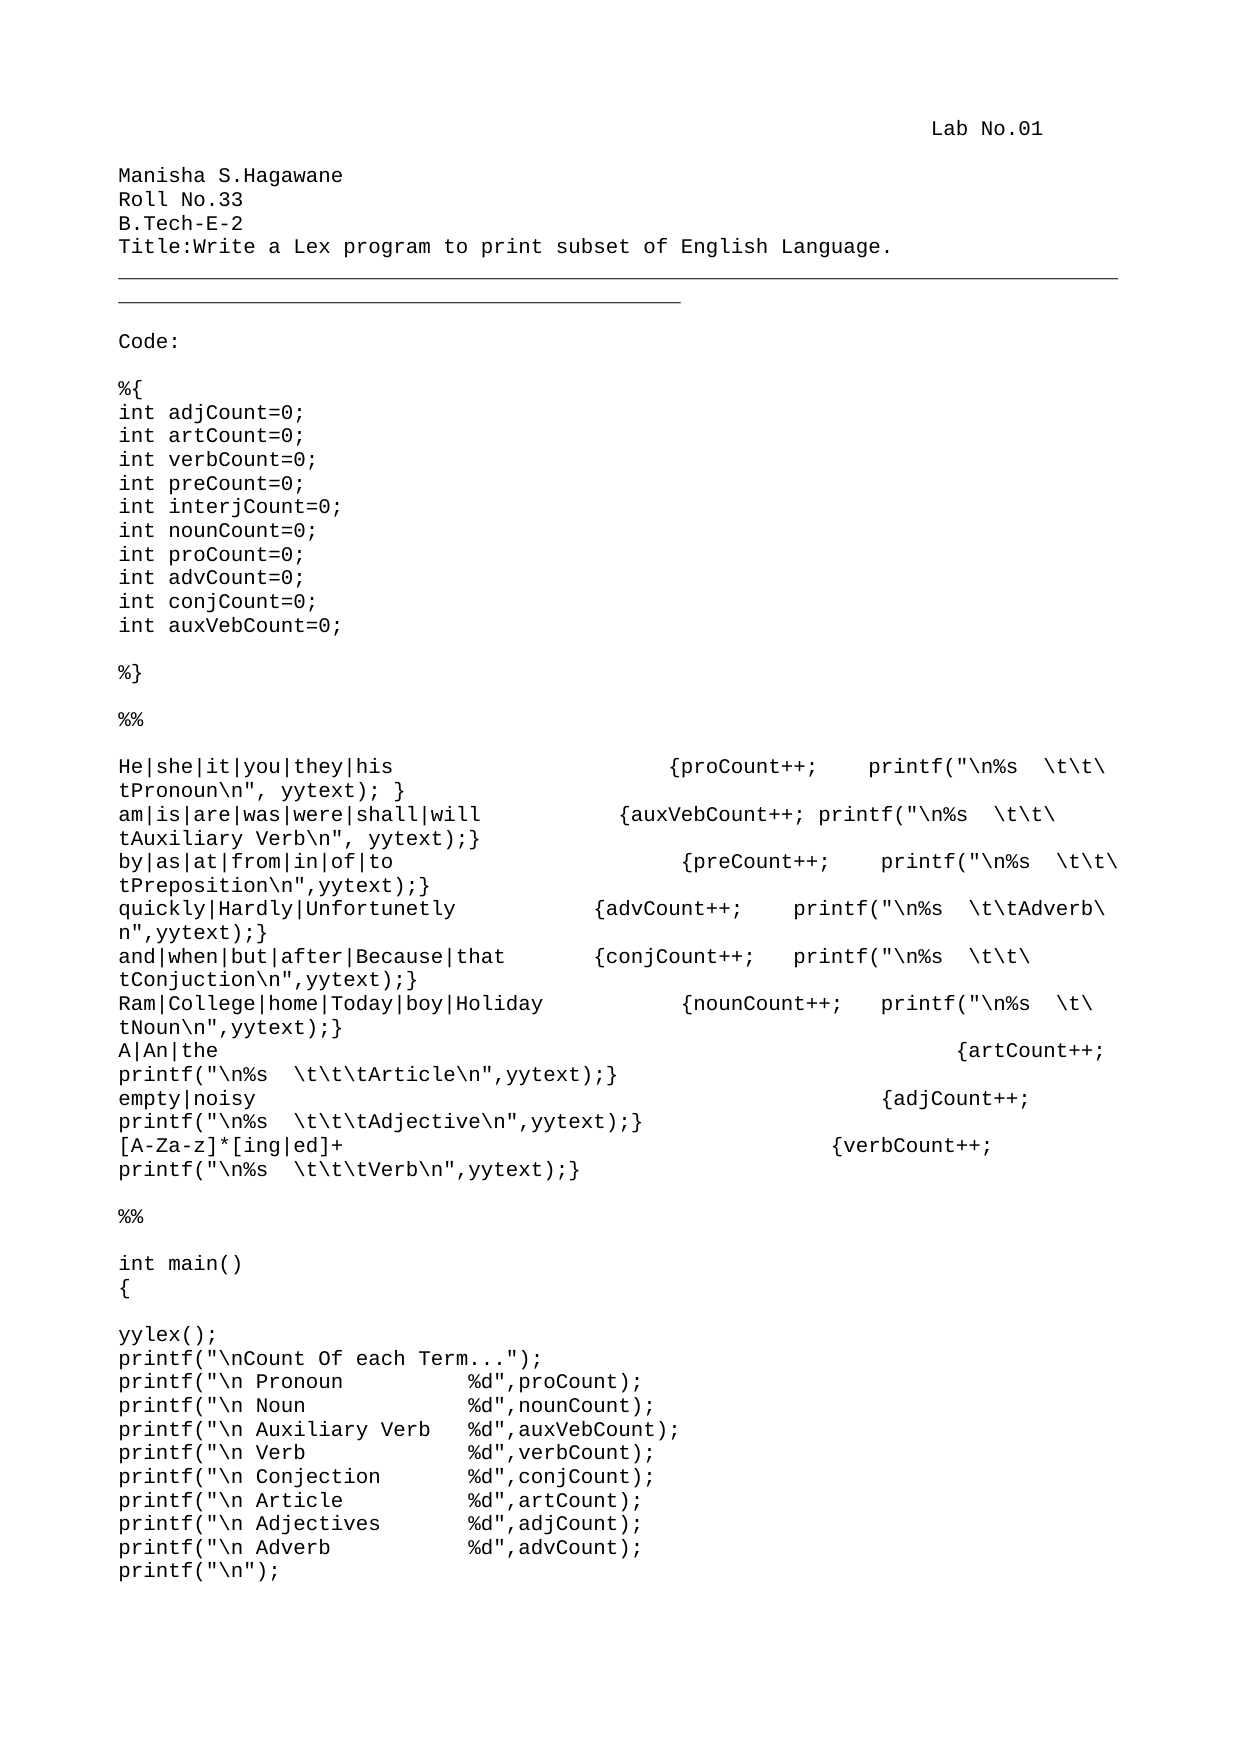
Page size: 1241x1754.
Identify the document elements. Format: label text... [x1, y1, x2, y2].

text printf("\nCount Of each Term..."); [118, 1348, 1122, 1371]
text int adjCount=0; [118, 402, 1122, 426]
text empty|noisy {adjCount++; printf("\n%s \t\t\tAdjective\n",yytext);} [118, 1088, 1122, 1135]
text Manisha S.Hagawane [118, 165, 1122, 189]
text printf("\n Conjection %d",conjCount); [118, 1466, 1122, 1489]
text quickly|Hardly|Unfortunetly {advCount++; printf("\n%s \t\tAdverb\n",yytext);} [118, 898, 1122, 946]
text _____________________________________________________________________________________________________________________________ [118, 260, 1122, 307]
text Roll No.33 [118, 189, 1122, 213]
text int conjCount=0; [118, 591, 1122, 615]
text int auxVebCount=0; [118, 615, 1122, 638]
text and|when|but|after|Because|that {conjCount++; printf("\n%s \t\t\tConjuction\n",yytext);} [118, 946, 1122, 993]
text printf("\n Noun %d",nounCount); [118, 1395, 1122, 1419]
text int interjCount=0; [118, 496, 1122, 520]
text yylex(); [118, 1324, 1122, 1348]
text int main() [118, 1253, 1122, 1277]
text by|as|at|from|in|of|to {preCount++; printf("\n%s \t\t\tPreposition\n",yytext);} [118, 851, 1122, 898]
text He|she|it|you|they|his {proCount++; printf("\n%s \t\t\tPronoun\n", yytext); } [118, 757, 1122, 804]
text Lab No.01 [118, 118, 1122, 142]
text Title:Write a Lex program to print subset of English Language. [118, 236, 1122, 260]
text printf("\n Auxiliary Verb %d",auxVebCount); [118, 1419, 1122, 1442]
text printf("\n Adjectives %d",adjCount); [118, 1513, 1122, 1537]
text Ram|College|home|Today|boy|Holiday {nounCount++; printf("\n%s \t\tNoun\n",yytext);} [118, 993, 1122, 1040]
text %% [118, 1206, 1122, 1229]
text printf("\n Adverb %d",advCount); [118, 1537, 1122, 1561]
text %} [118, 662, 1122, 686]
text Code: [118, 331, 1122, 354]
text int nounCount=0; [118, 520, 1122, 544]
text int advCount=0; [118, 567, 1122, 591]
text am|is|are|was|were|shall|will {auxVebCount++; printf("\n%s \t\t\tAuxiliary Verb\n", yytext);} [118, 804, 1122, 851]
text int artCount=0; [118, 426, 1122, 449]
text printf("\n"); [118, 1561, 1122, 1584]
text int proCount=0; [118, 544, 1122, 567]
text { [118, 1277, 1122, 1300]
text %{ [118, 378, 1122, 402]
text [A-Za-z]*[ing|ed]+ {verbCount++; printf("\n%s \t\t\tVerb\n",yytext);} [118, 1135, 1122, 1182]
text printf("\n Article %d",artCount); [118, 1489, 1122, 1513]
text %% [118, 709, 1122, 733]
text A|An|the {artCount++; printf("\n%s \t\t\tArticle\n",yytext);} [118, 1040, 1122, 1088]
text printf("\n Pronoun %d",proCount); [118, 1371, 1122, 1395]
text int verbCount=0; [118, 449, 1122, 473]
text B.Tech-E-2 [118, 213, 1122, 236]
text printf("\n Verb %d",verbCount); [118, 1442, 1122, 1466]
text int preCount=0; [118, 473, 1122, 496]
